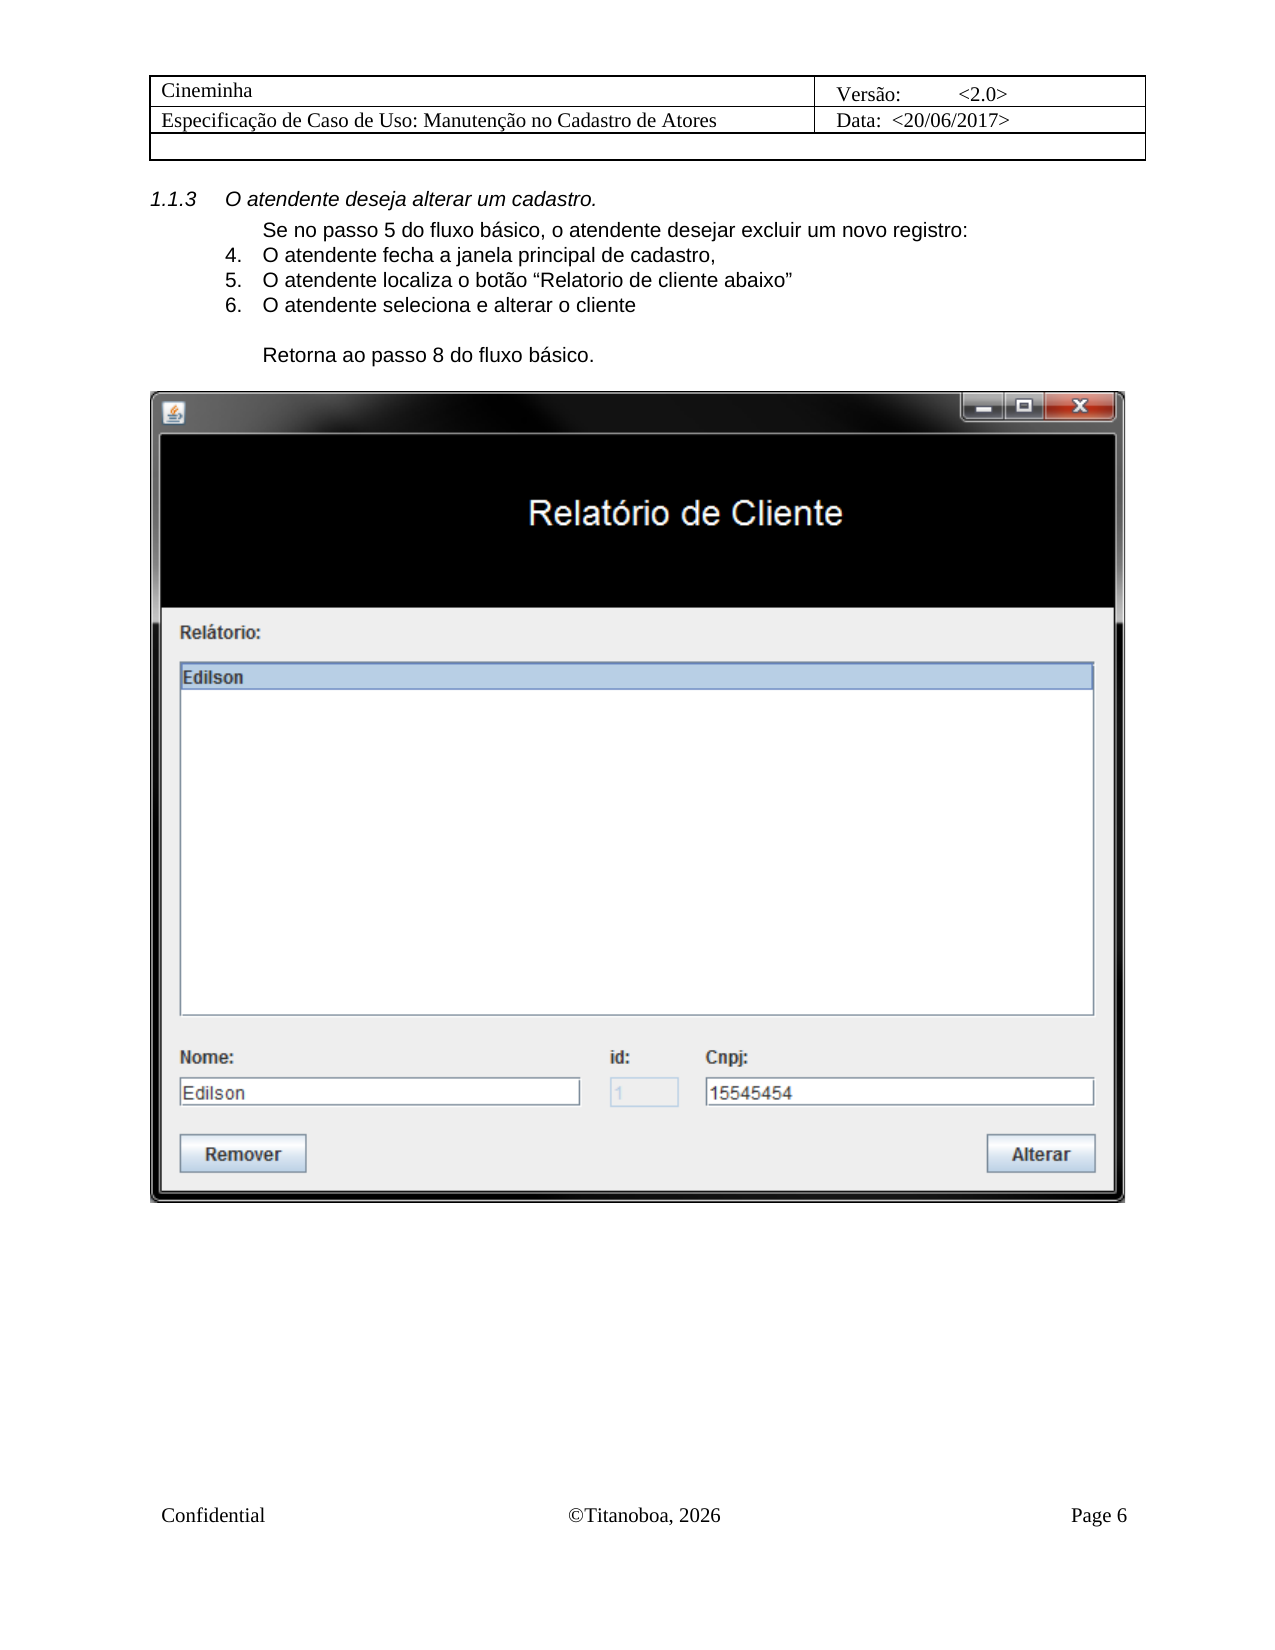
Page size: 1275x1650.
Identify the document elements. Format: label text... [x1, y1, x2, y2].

text Retorna ao passo 8 do fluxo básico. [262, 342, 1125, 367]
list O atendente localiza o botão “Relatorio de cliente abaixo” [225, 267, 1125, 292]
list O atendente seleciona e alterar o cliente [225, 292, 1125, 317]
text Se no passo 5 do fluxo básico, o atendente desejar excluir um novo registro: [262, 217, 1125, 242]
list O atendente fecha a janela principal de cadastro, [225, 242, 1125, 267]
subtitle O atendente deseja alterar um cadastro. [150, 185, 1125, 210]
